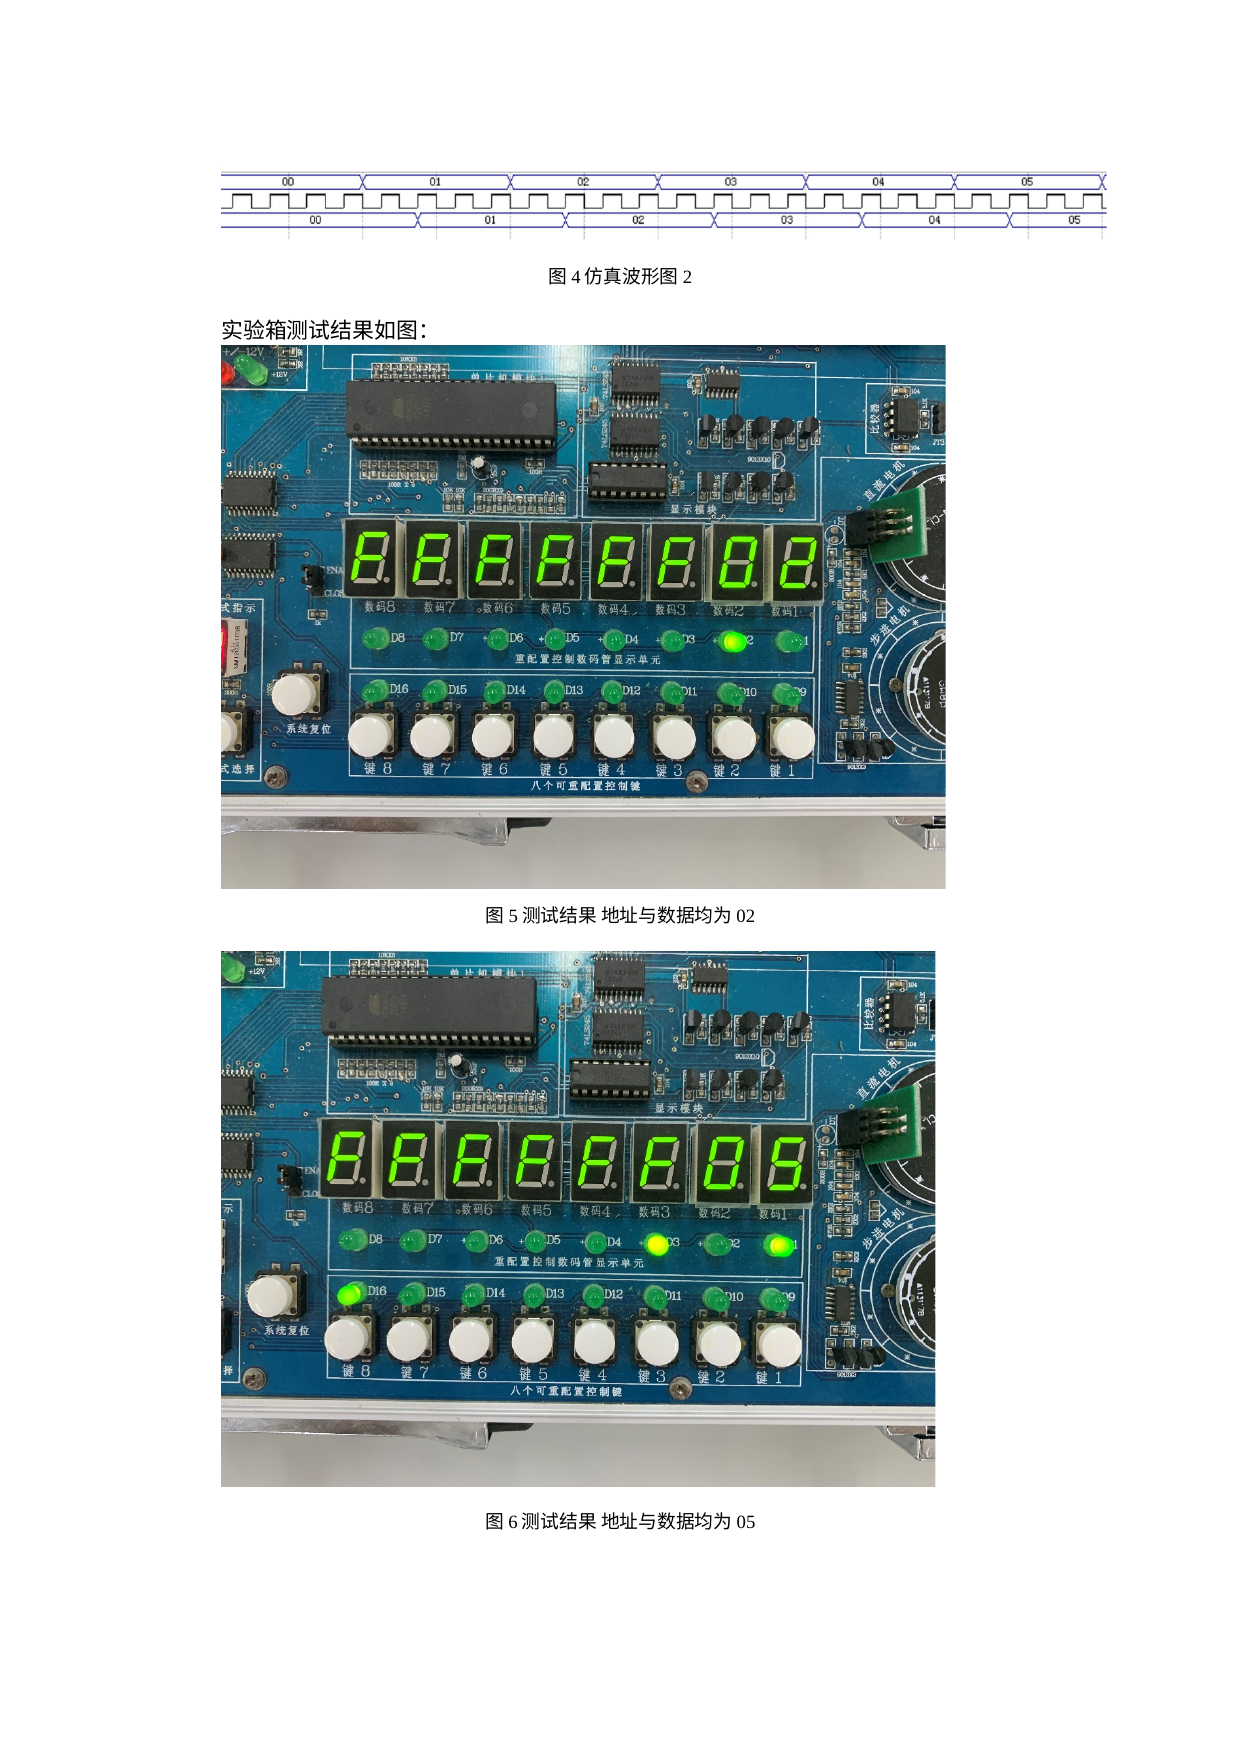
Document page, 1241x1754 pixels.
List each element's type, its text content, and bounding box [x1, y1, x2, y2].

text 图 4 仿真波形图 2 [177, 259, 1063, 292]
picture [221, 162, 1107, 240]
text 实验箱测试结果如图： [177, 313, 1063, 345]
text 图 6 测试结果 地址与数据均为 05 [177, 1504, 1063, 1536]
picture [221, 345, 946, 889]
picture [221, 951, 936, 1487]
text 图 5 测试结果 地址与数据均为02 [177, 898, 1063, 930]
